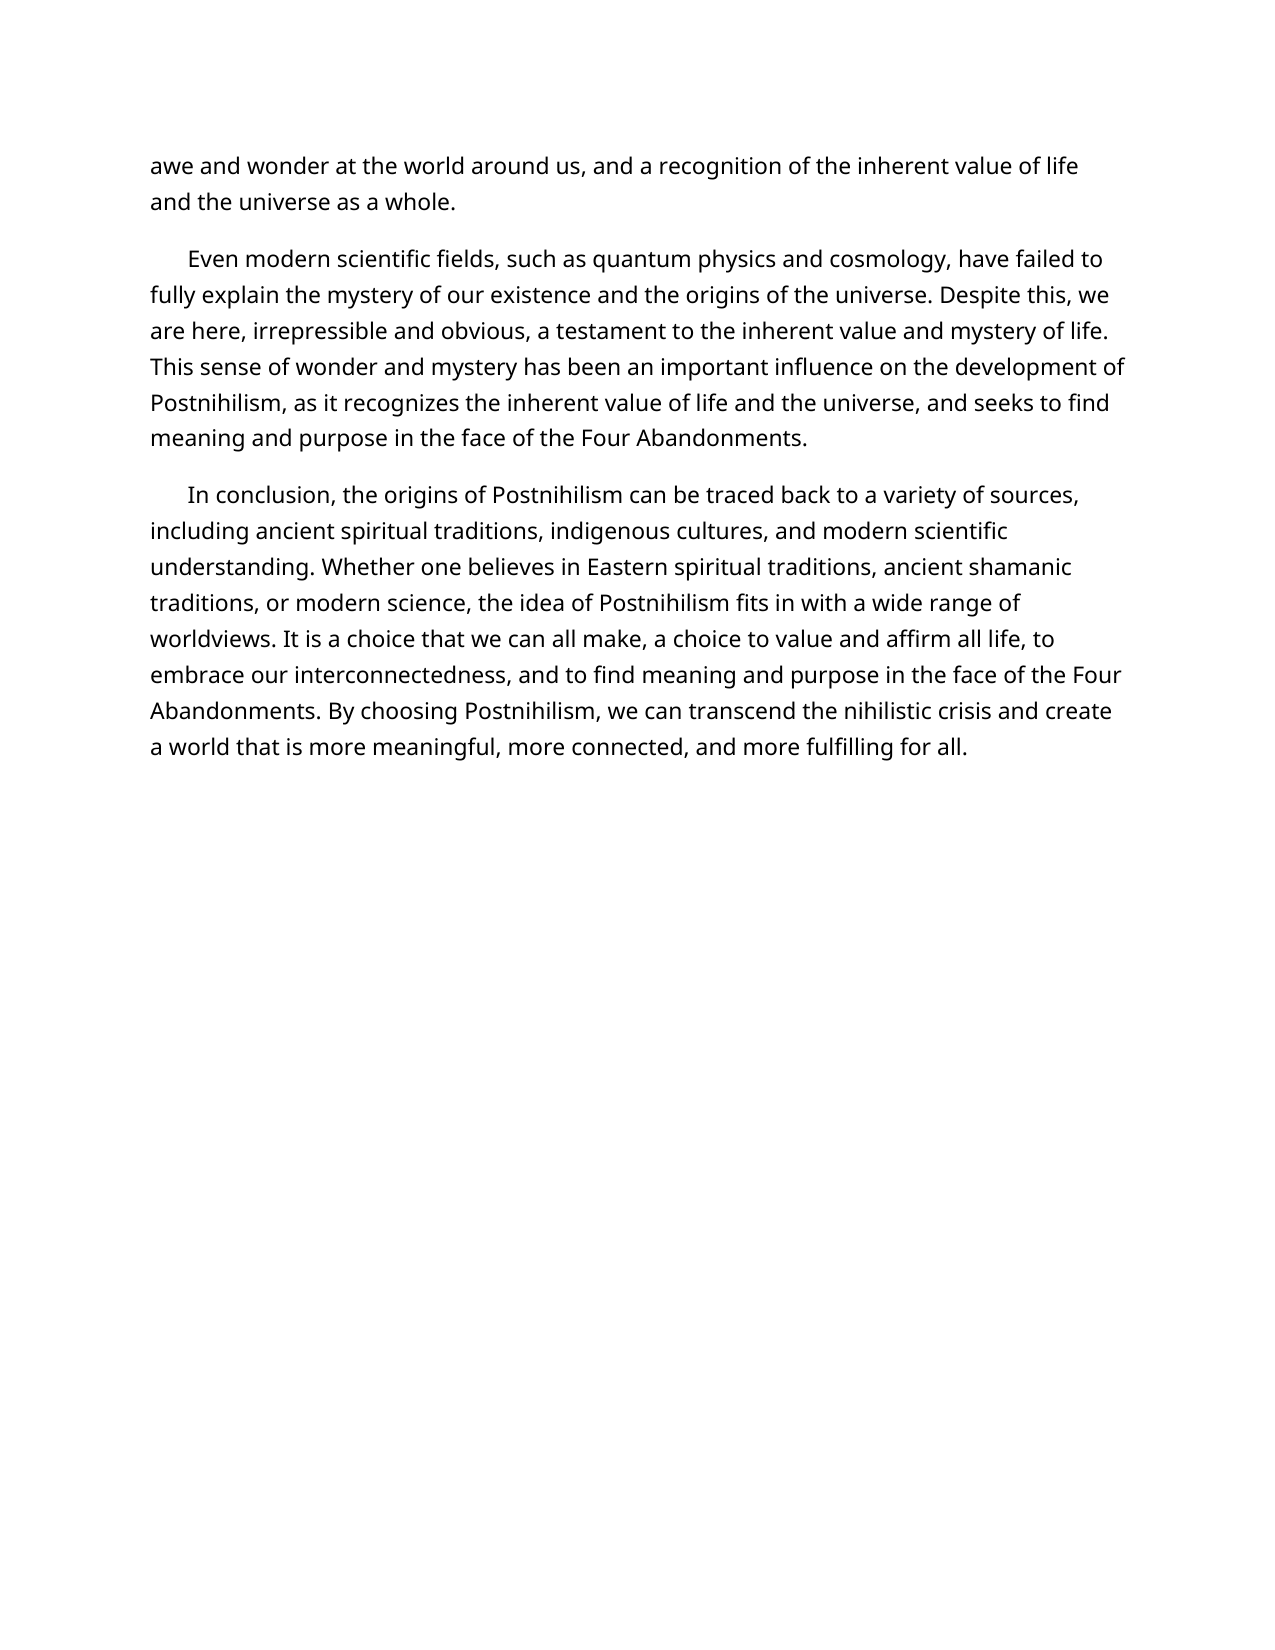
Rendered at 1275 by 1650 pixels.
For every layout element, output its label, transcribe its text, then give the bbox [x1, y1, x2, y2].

text Even modern scientific fields, such as quantum physics and cosmology, have failed to fully explain the mystery of our existence and the origins of the universe. Despite this, we are here, irrepressible and obvious, a testament to the inherent value and mystery of life. This sense of wonder and mystery has been an important influence on the development of Postnihilism, as it recognizes the inherent value of life and the universe, and seeks to find meaning and purpose in the face of the Four Abandonments. [150, 243, 1125, 454]
text In conclusion, the origins of Postnihilism can be traced back to a variety of sources, including ancient spiritual traditions, indigenous cultures, and modern scientific understanding. Whether one believes in Eastern spiritual traditions, ancient shamanic traditions, or modern science, the idea of Postnihilism fits in with a wide range of worldviews. It is a choice that we can all make, a choice to value and affirm all life, to embrace our interconnectedness, and to find meaning and purpose in the face of the Four Abandonments. By choosing Postnihilism, we can transcend the nihilistic crisis and create a world that is more meaningful, more connected, and more fulfilling for all. [150, 479, 1125, 762]
text awe and wonder at the world around us, and a recognition of the inherent value of life and the universe as a whole. [150, 150, 1125, 217]
